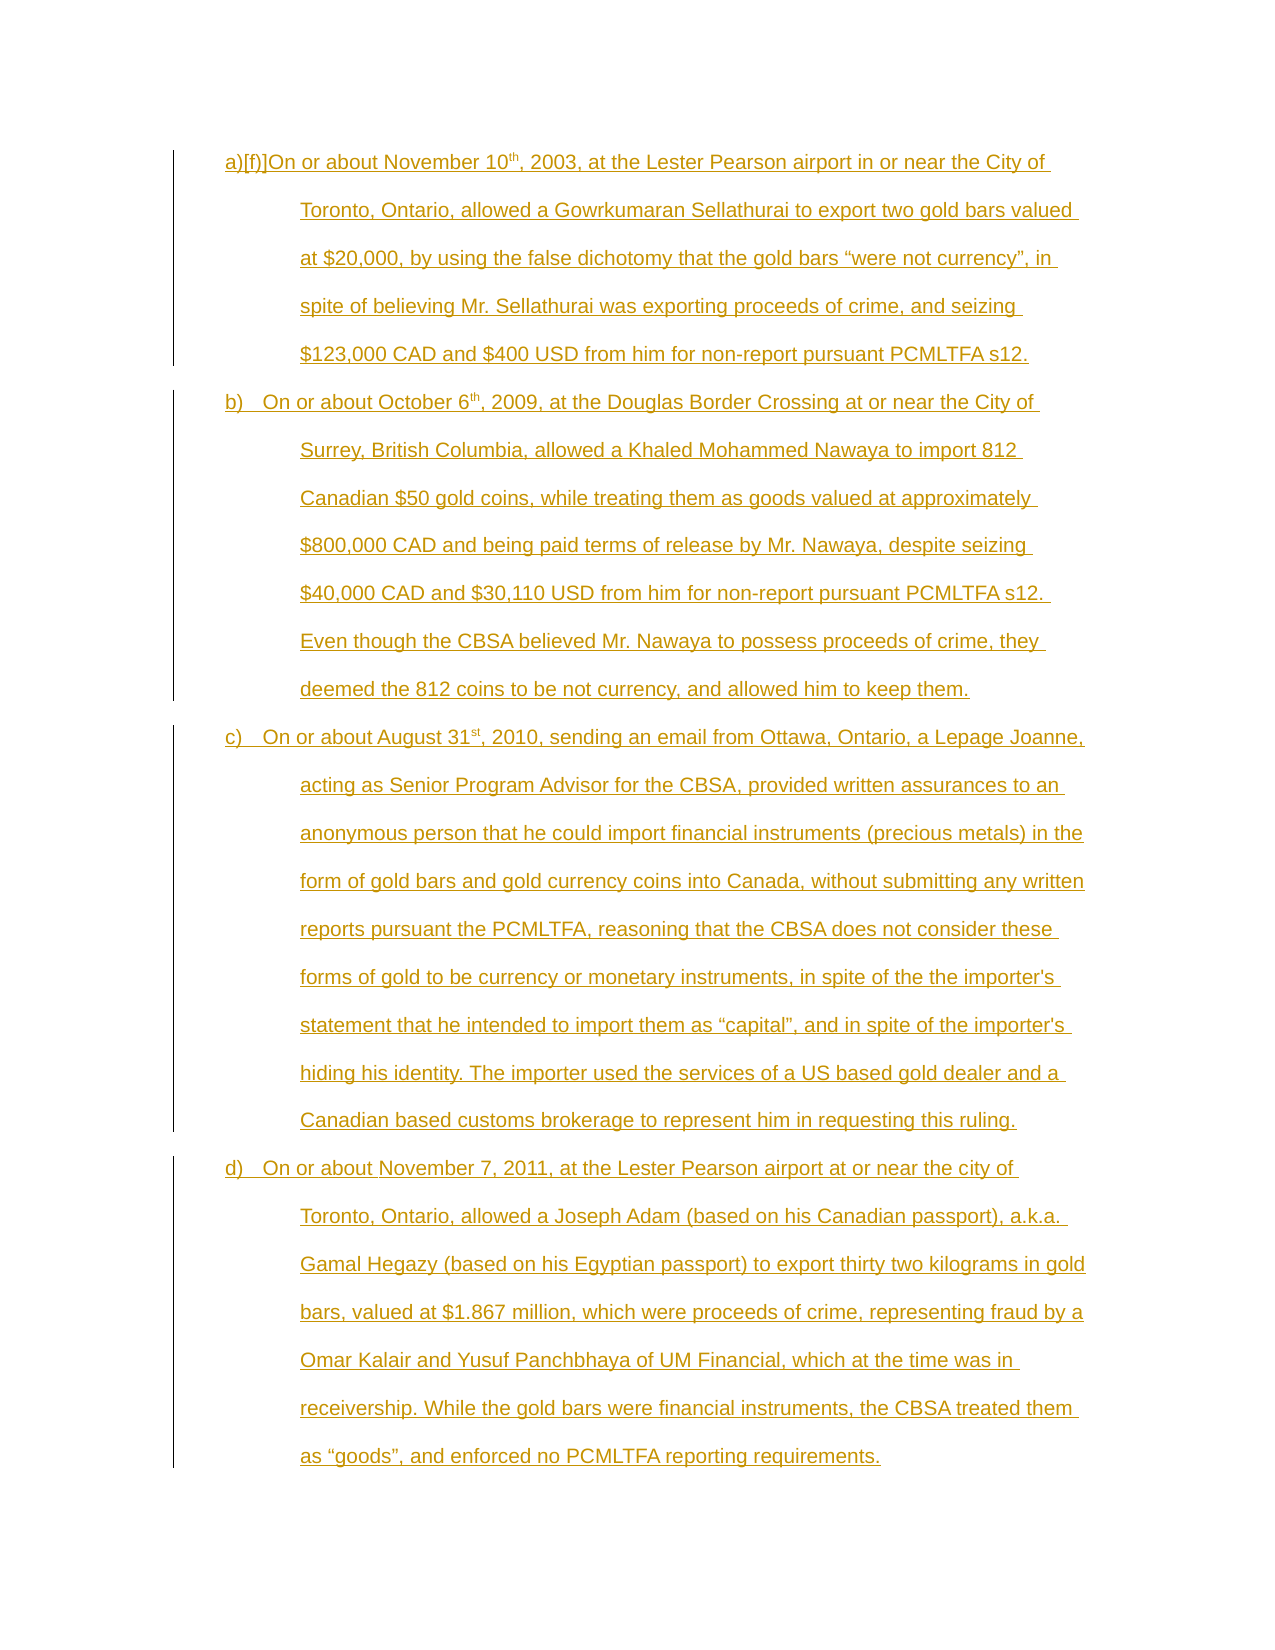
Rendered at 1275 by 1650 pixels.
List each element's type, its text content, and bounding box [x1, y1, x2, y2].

list On or about November 10th, 2003, at the Lester Pearson airport in or near the City of Toronto, Ontario, allowed a Gowrkumaran Sellathurai to export two gold bars valued at $20,000, by using the false dichotomy that the gold bars “were not currency”, in spite of believing Mr. Sellathurai was exporting proceeds of crime, and seizing $123,000 CAD and $400 USD from him for non-report pursuant PCMLTFA s12. [225, 150, 1087, 366]
list On or about August 31st, 2010, sending an email from Ottawa, Ontario, a Lepage Joanne, acting as Senior Program Advisor for the CBSA, provided written assurances to an anonymous person that he could import financial instruments (precious metals) in the form of gold bars and gold currency coins into Canada, without submitting any written reports pursuant the PCMLTFA, reasoning that the CBSA does not consider these forms of gold to be currency or monetary instruments, in spite of the the importer's statement that he intended to import them as “capital”, and in spite of the importer's hiding his identity. The importer used the services of a US based gold dealer and a Canadian based customs brokerage to represent him in requesting this ruling. [225, 725, 1087, 1132]
list On or about November 7, 2011, at the Lester Pearson airport at or near the city of Toronto, Ontario, allowed a Joseph Adam (based on his Canadian passport), a.k.a. Gamal Hegazy (based on his Egyptian passport) to export thirty two kilograms in gold bars, valued at $1.867 million, which were proceeds of crime, representing fraud by a Omar Kalair and Yusuf Panchbhaya of UM Financial, which at the time was in receivership. While the gold bars were financial instruments, the CBSA treated them as “goods”, and enforced no PCMLTFA reporting requirements. [225, 1156, 1087, 1468]
list On or about October 6th, 2009, at the Douglas Border Crossing at or near the City of Surrey, British Columbia, allowed a Khaled Mohammed Nawaya to import 812 Canadian $50 gold coins, while treating them as goods valued at approximately $800,000 CAD and being paid terms of release by Mr. Nawaya, despite seizing $40,000 CAD and $30,110 USD from him for non-report pursuant PCMLTFA s12. Even though the CBSA believed Mr. Nawaya to possess proceeds of crime, they deemed the 812 coins to be not currency, and allowed him to keep them. [225, 389, 1087, 701]
